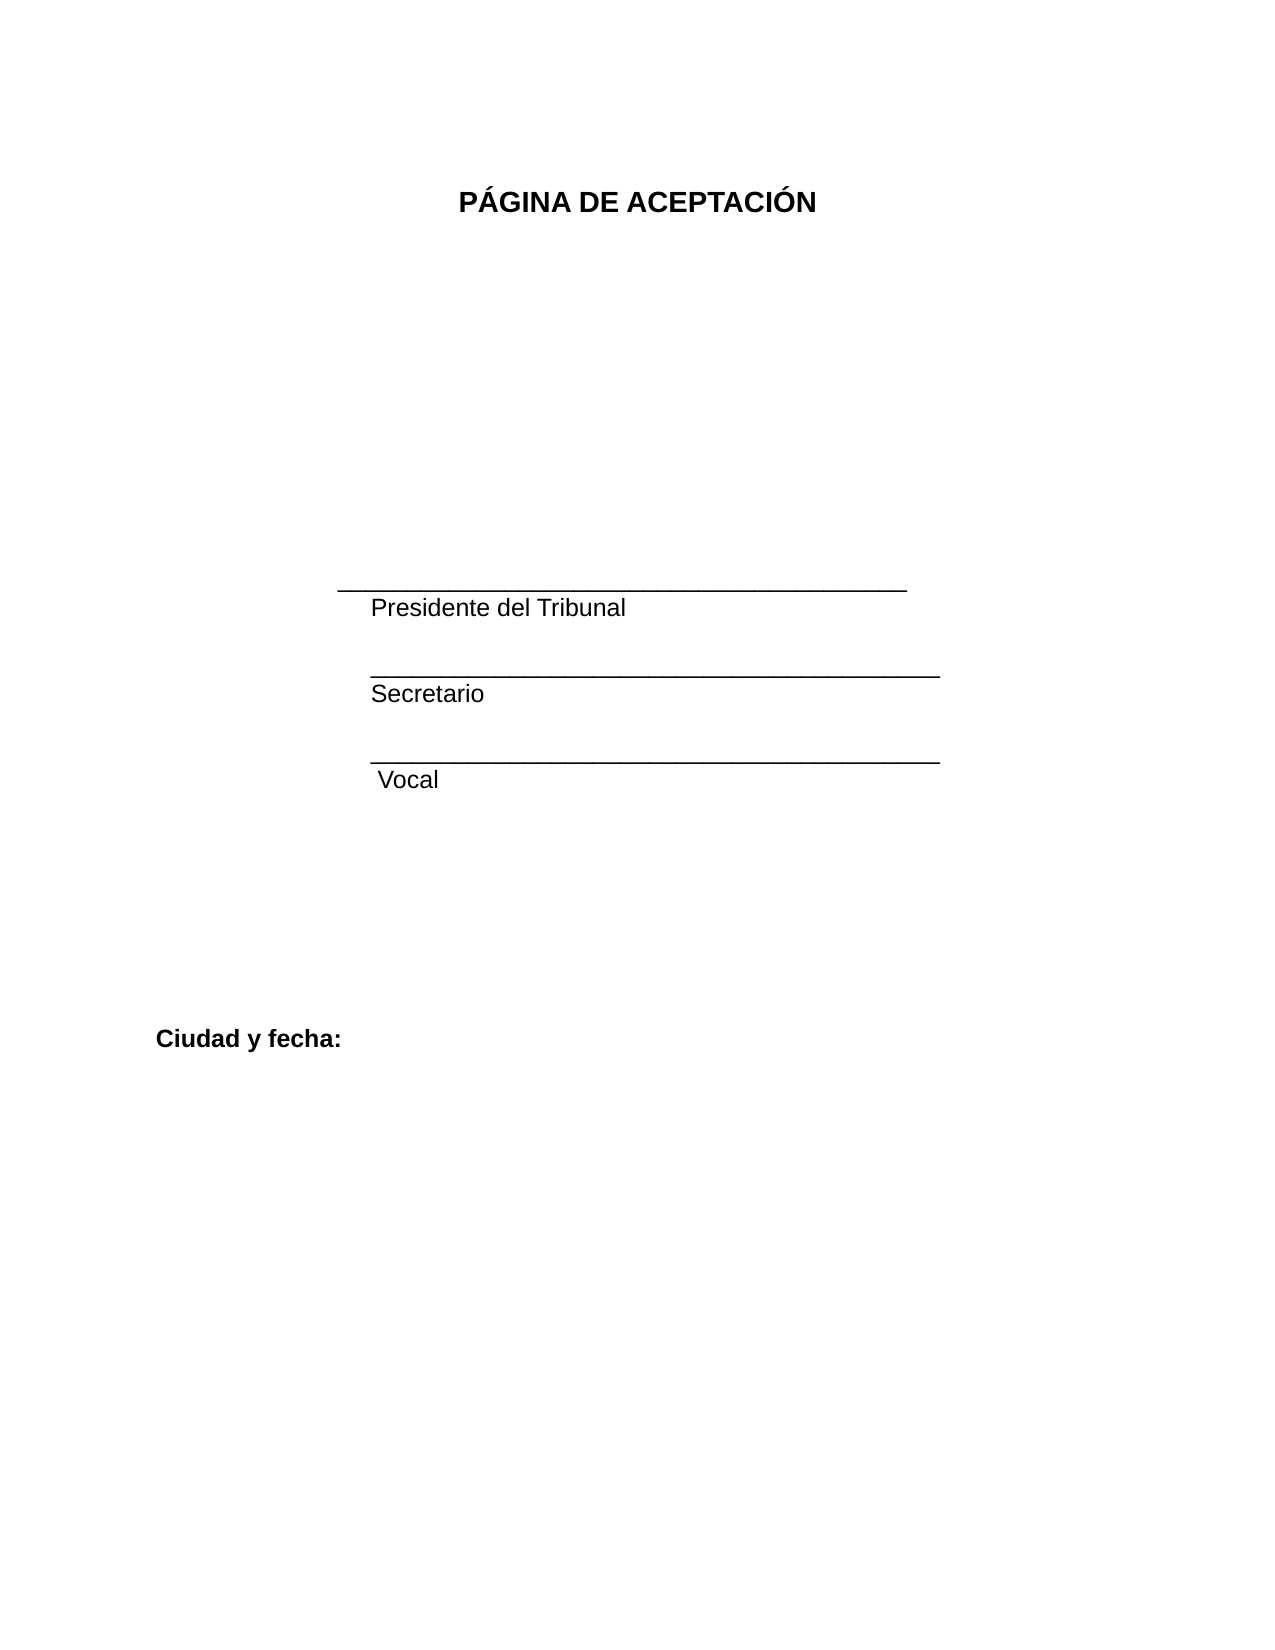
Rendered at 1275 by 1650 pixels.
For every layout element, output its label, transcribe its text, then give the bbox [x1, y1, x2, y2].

text Secretario [155, 679, 1107, 707]
text Vocal [155, 765, 1107, 794]
text _________________________________________ [155, 564, 1107, 592]
text _________________________________________ [155, 650, 1107, 679]
text PÁGINA DE ACEPTACIÓN [118, 185, 1157, 219]
text Ciudad y fecha: [156, 1024, 1108, 1052]
text _________________________________________ [155, 736, 1107, 765]
text Presidente del Tribunal [155, 592, 1107, 621]
